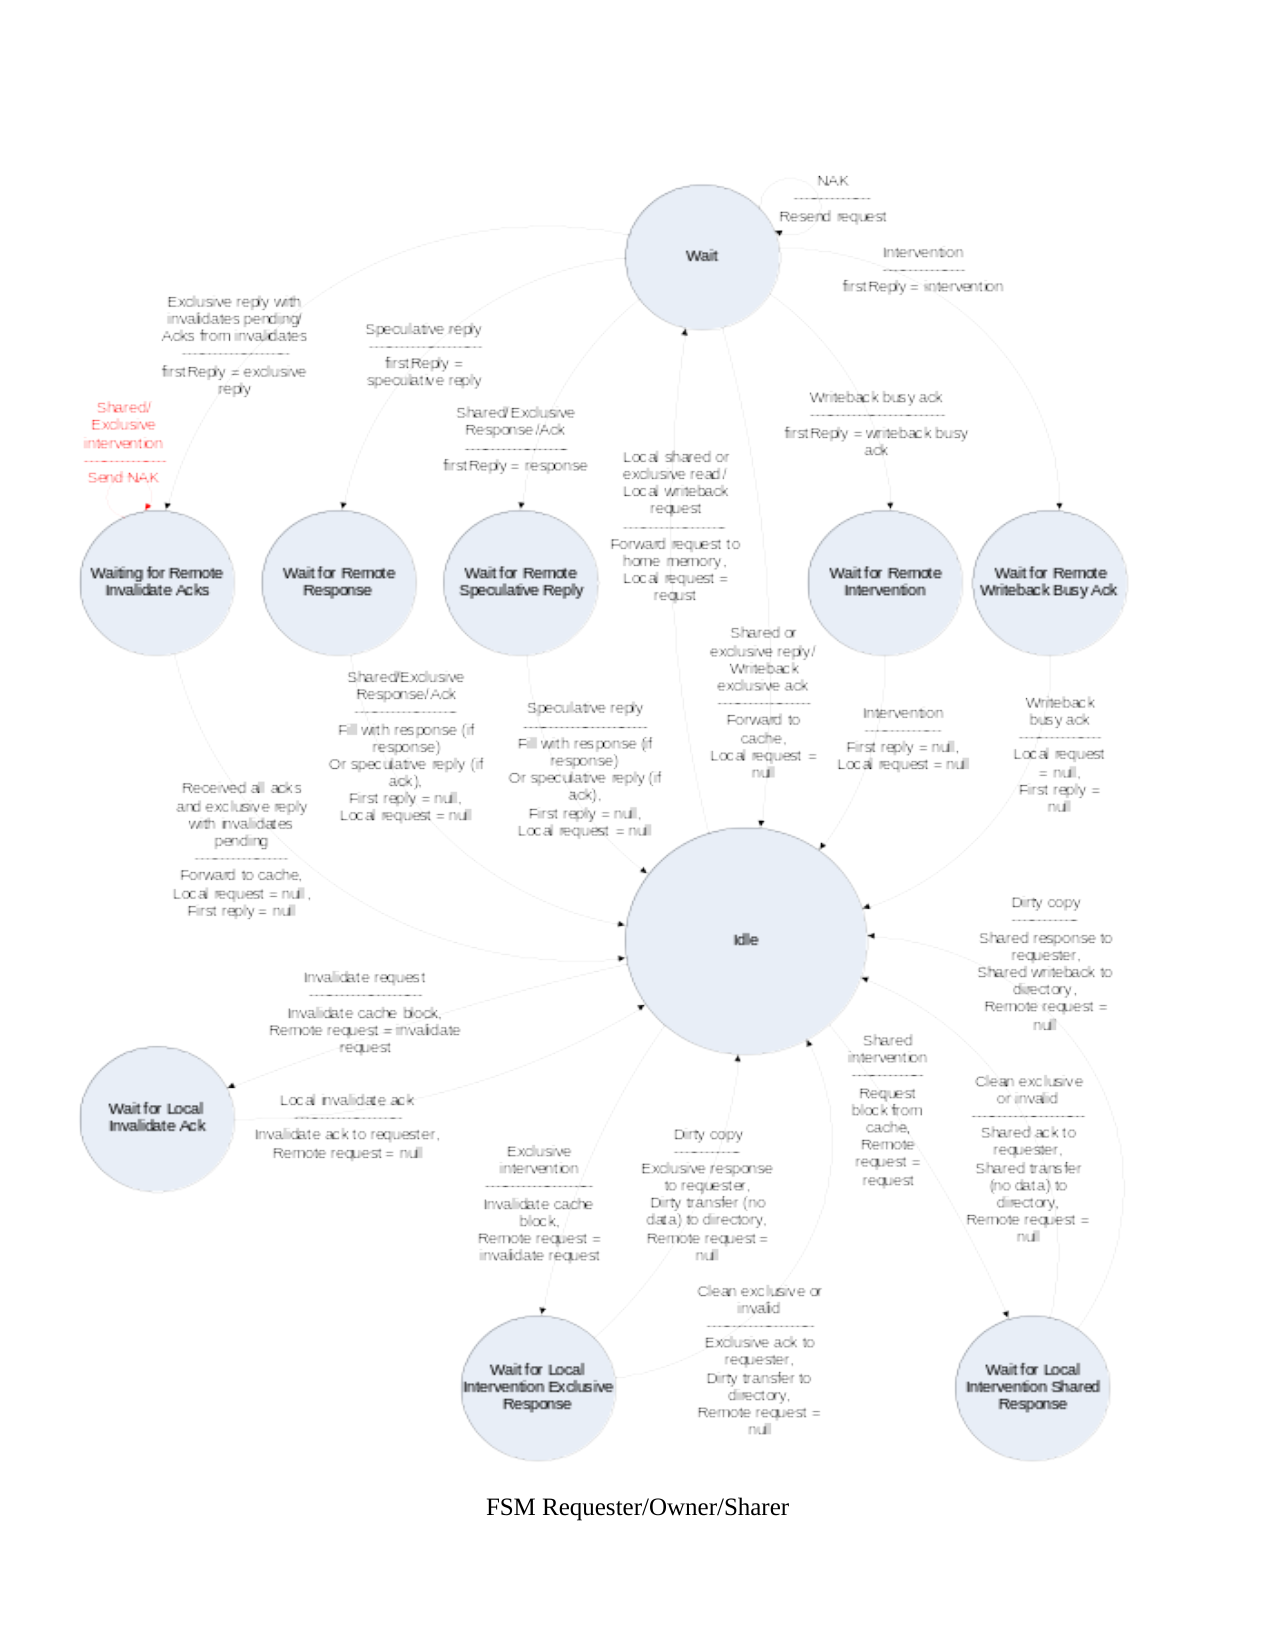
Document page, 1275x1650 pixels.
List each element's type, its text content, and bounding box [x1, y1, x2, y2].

text FSM Requester/Owner/Sharer [118, 1492, 1157, 1521]
